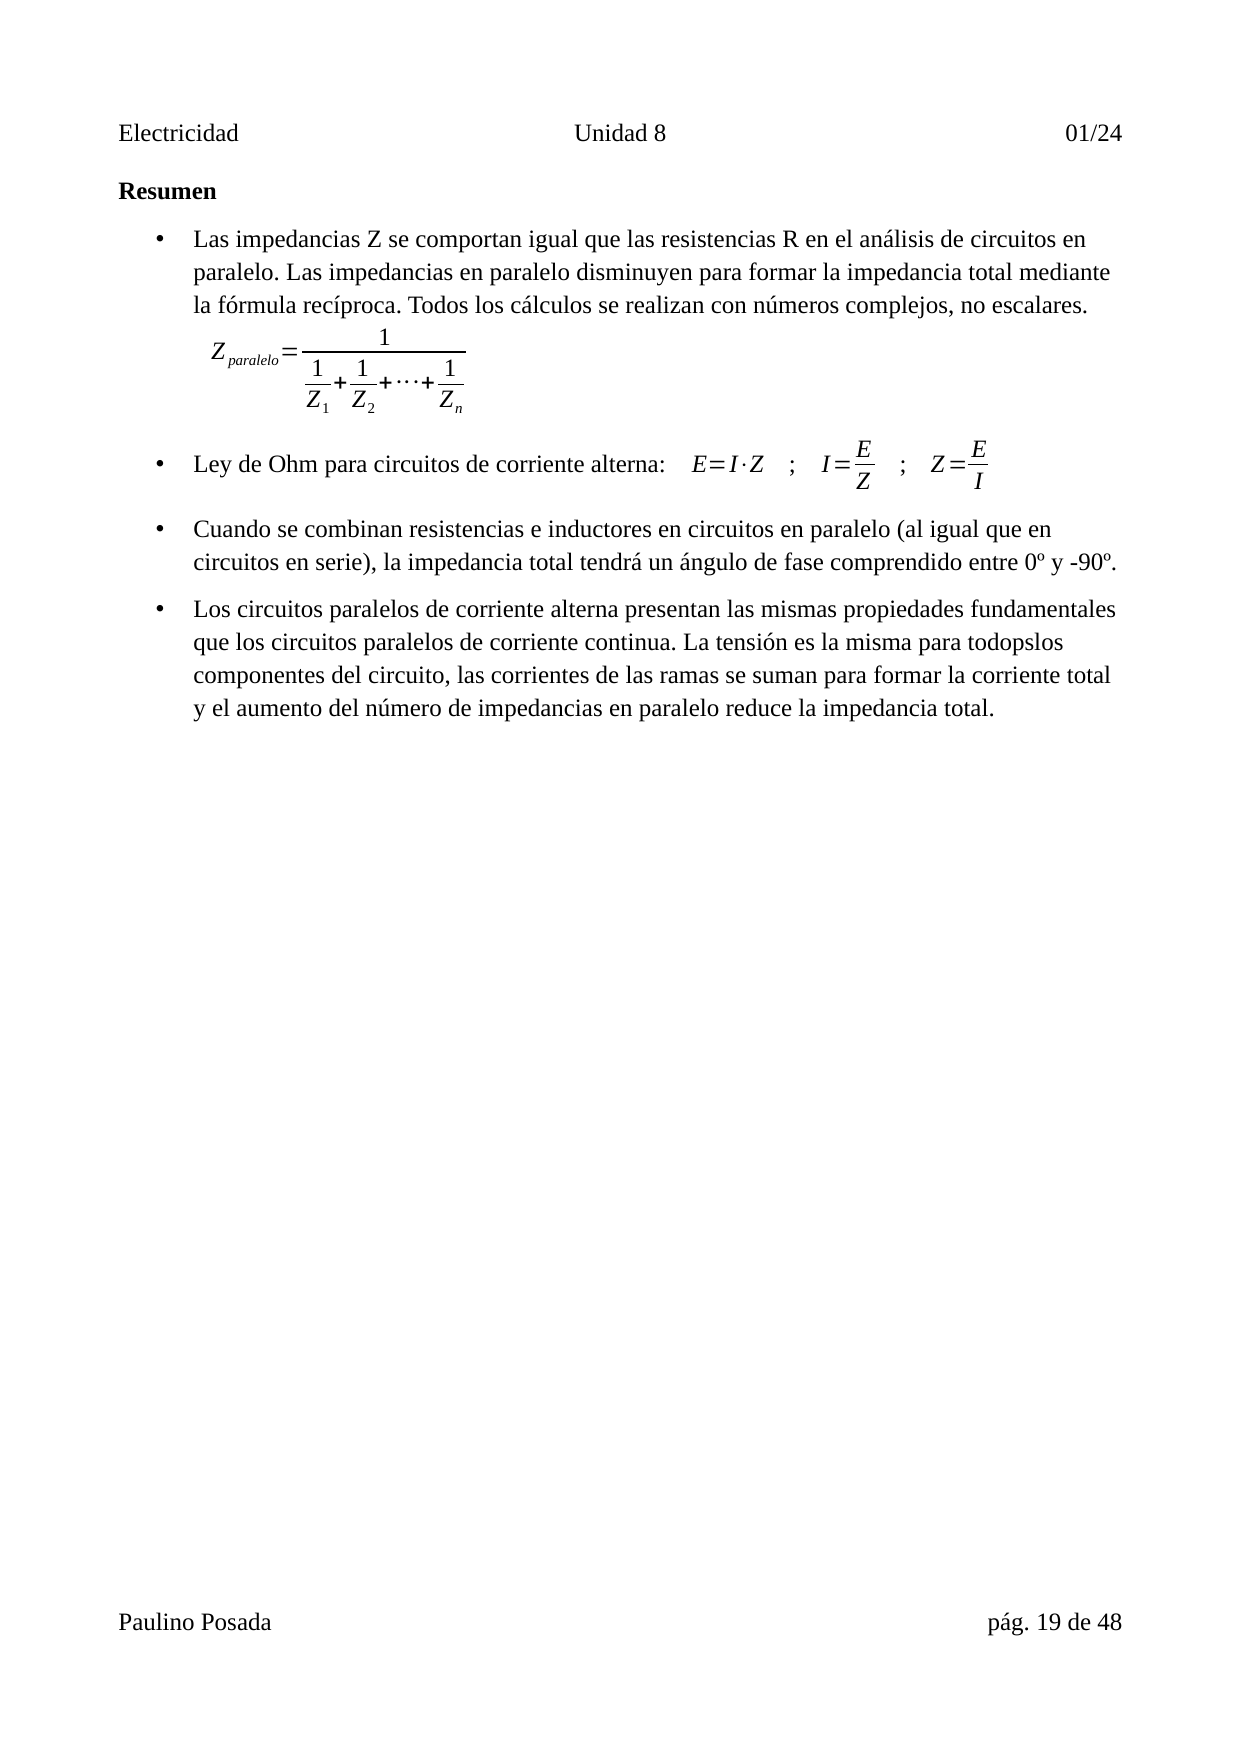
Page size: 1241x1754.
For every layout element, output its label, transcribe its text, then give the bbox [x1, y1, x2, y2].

text Resumen [118, 176, 1122, 205]
list Ley de Ohm para circuitos de corriente alterna: ; ; [156, 436, 1122, 495]
list Cuando se combinan resistencias e inductores en circuitos en paralelo (al igual que en circuitos en serie), la impedancia total tendrá un ángulo de fase comprendido entre 0º y -90º. [156, 514, 1122, 576]
list Las impedancias Z se comportan igual que las resistencias R en el análisis de circuitos en paralelo. Las impedancias en paralelo disminuyen para formar la impedancia total mediante la fórmula recíproca. Todos los cálculos se realizan con números complejos, no escalares. [156, 224, 1122, 417]
list Los circuitos paralelos de corriente alterna presentan las mismas propiedades fundamentales que los circuitos paralelos de corriente continua. La tensión es la misma para todopslos componentes del circuito, las corrientes de las ramas se suman para formar la corriente total y el aumento del número de impedancias en paralelo reduce la impedancia total. [156, 594, 1122, 722]
